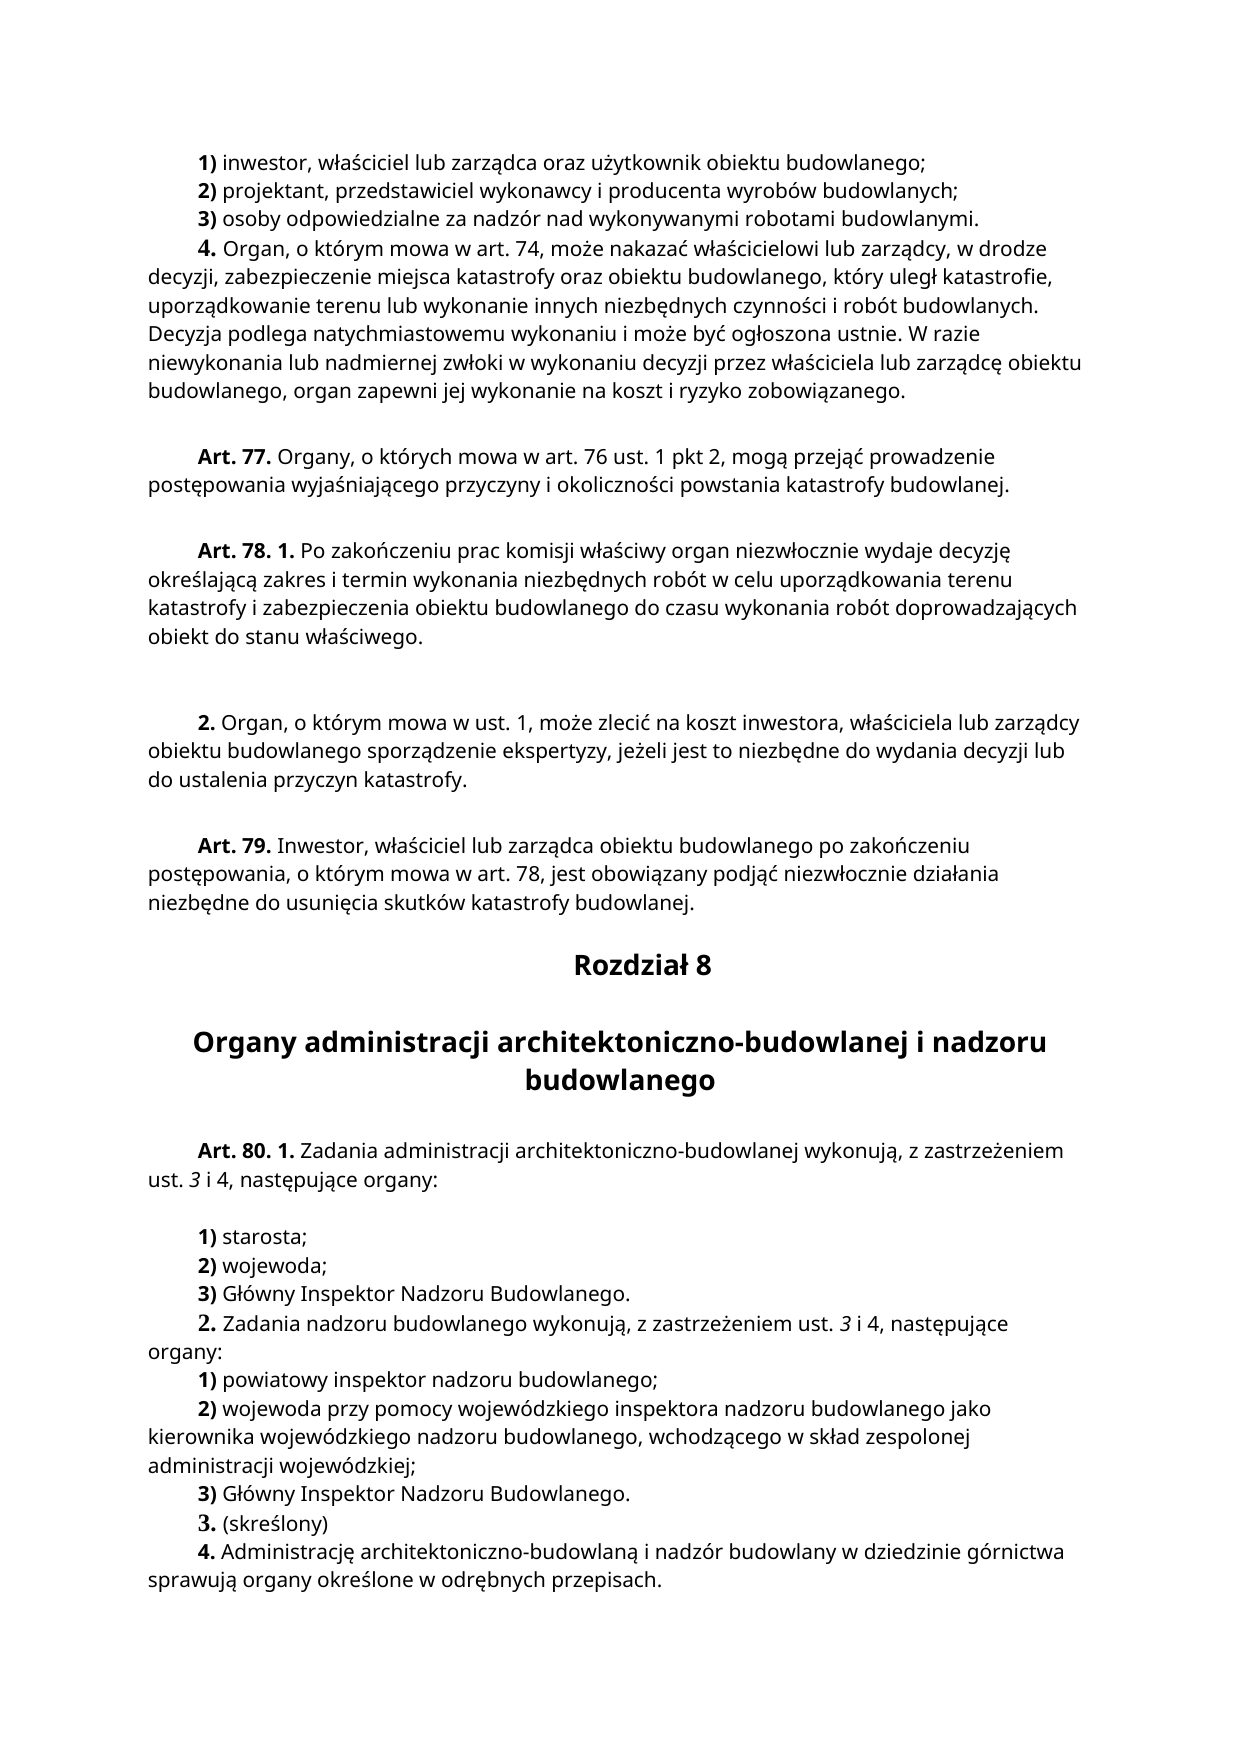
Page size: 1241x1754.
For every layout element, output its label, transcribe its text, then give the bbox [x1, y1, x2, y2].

text 3. (skreślony) [148, 1508, 1093, 1537]
text 2) wojewoda; [148, 1251, 1093, 1279]
text Art. 78. 1. Po zakończeniu prac komisji właściwy organ niezwłocznie wydaje decyzję określającą zakres i termin wykonania niezbędnych robót w celu uporządkowania terenu katastrofy i zabezpieczenia obiektu budowlanego do czasu wykonania robót doprowadzających obiekt do stanu właściwego. [148, 536, 1093, 679]
text 1) starosta; [148, 1222, 1093, 1251]
text 2) wojewoda przy pomocy wojewódzkiego inspektora nadzoru budowlanego jako kierownika wojewódzkiego nadzoru budowlanego, wchodzącego w skład zespolonej administracji wojewódzkiej; [148, 1394, 1093, 1479]
text 2. Zadania nadzoru budowlanego wykonują, z zastrzeżeniem ust. 3 i 4, następujące organy: [148, 1308, 1093, 1366]
text Organy administracji architektoniczno-budowlanej i nadzoru budowlanego [148, 984, 1093, 1099]
text 2. Organ, o którym mowa w ust. 1, może zlecić na koszt inwestora, właściciela lub zarządcy obiektu budowlanego sporządzenie ekspertyzy, jeżeli jest to niezbędne do wydania decyzji lub do ustalenia przyczyn katastrofy. [148, 708, 1093, 793]
text 2) projektant, przedstawiciel wykonawcy i producenta wyrobów budowlanych; [148, 176, 1093, 204]
text 1) inwestor, właściciel lub zarządca oraz użytkownik obiektu budowlanego; [148, 148, 1093, 176]
text 1) powiatowy inspektor nadzoru budowlanego; [148, 1366, 1093, 1394]
text Art. 77. Organy, o których mowa w art. 76 ust. 1 pkt 2, mogą przejąć prowadzenie postępowania wyjaśniającego przyczyny i okoliczności powstania katastrofy budowlanej. [148, 442, 1093, 499]
text Art. 80. 1. Zadania administracji architektoniczno-budowlanej wykonują, z zastrzeżeniem ust. 3 i 4, następujące organy: [148, 1136, 1093, 1193]
text 3) Główny Inspektor Nadzoru Budowlanego. [148, 1479, 1093, 1508]
text 3) osoby odpowiedzialne za nadzór nad wykonywanymi robotami budowlanymi. [148, 204, 1093, 233]
text Art. 79. Inwestor, właściciel lub zarządca obiektu budowlanego po zakończeniu postępowania, o którym mowa w art. 78, jest obowiązany podjąć niezwłocznie działania niezbędne do usunięcia skutków katastrofy budowlanej. [148, 831, 1093, 916]
text 4. Organ, o którym mowa w art. 74, może nakazać właścicielowi lub zarządcy, w drodze decyzji, zabezpieczenie miejsca katastrofy oraz obiektu budowlanego, który uległ katastrofie, uporządkowanie terenu lub wykonanie innych niezbędnych czynności i robót budowlanych. Decyzja podlega natychmiastowemu wykonaniu i może być ogłoszona ustnie. W razie niewykonania lub nadmiernej zwłoki w wykonaniu decyzji przez właściciela lub zarządcę obiektu budowlanego, organ zapewni jej wykonanie na koszt i ryzyko zobowiązanego. [148, 233, 1093, 404]
text Rozdział 8 [148, 945, 1093, 984]
text 3) Główny Inspektor Nadzoru Budowlanego. [148, 1279, 1093, 1308]
text 4. Administrację architektoniczno-budowlaną i nadzór budowlany w dziedzinie górnictwa sprawują organy określone w odrębnych przepisach. [148, 1537, 1093, 1594]
